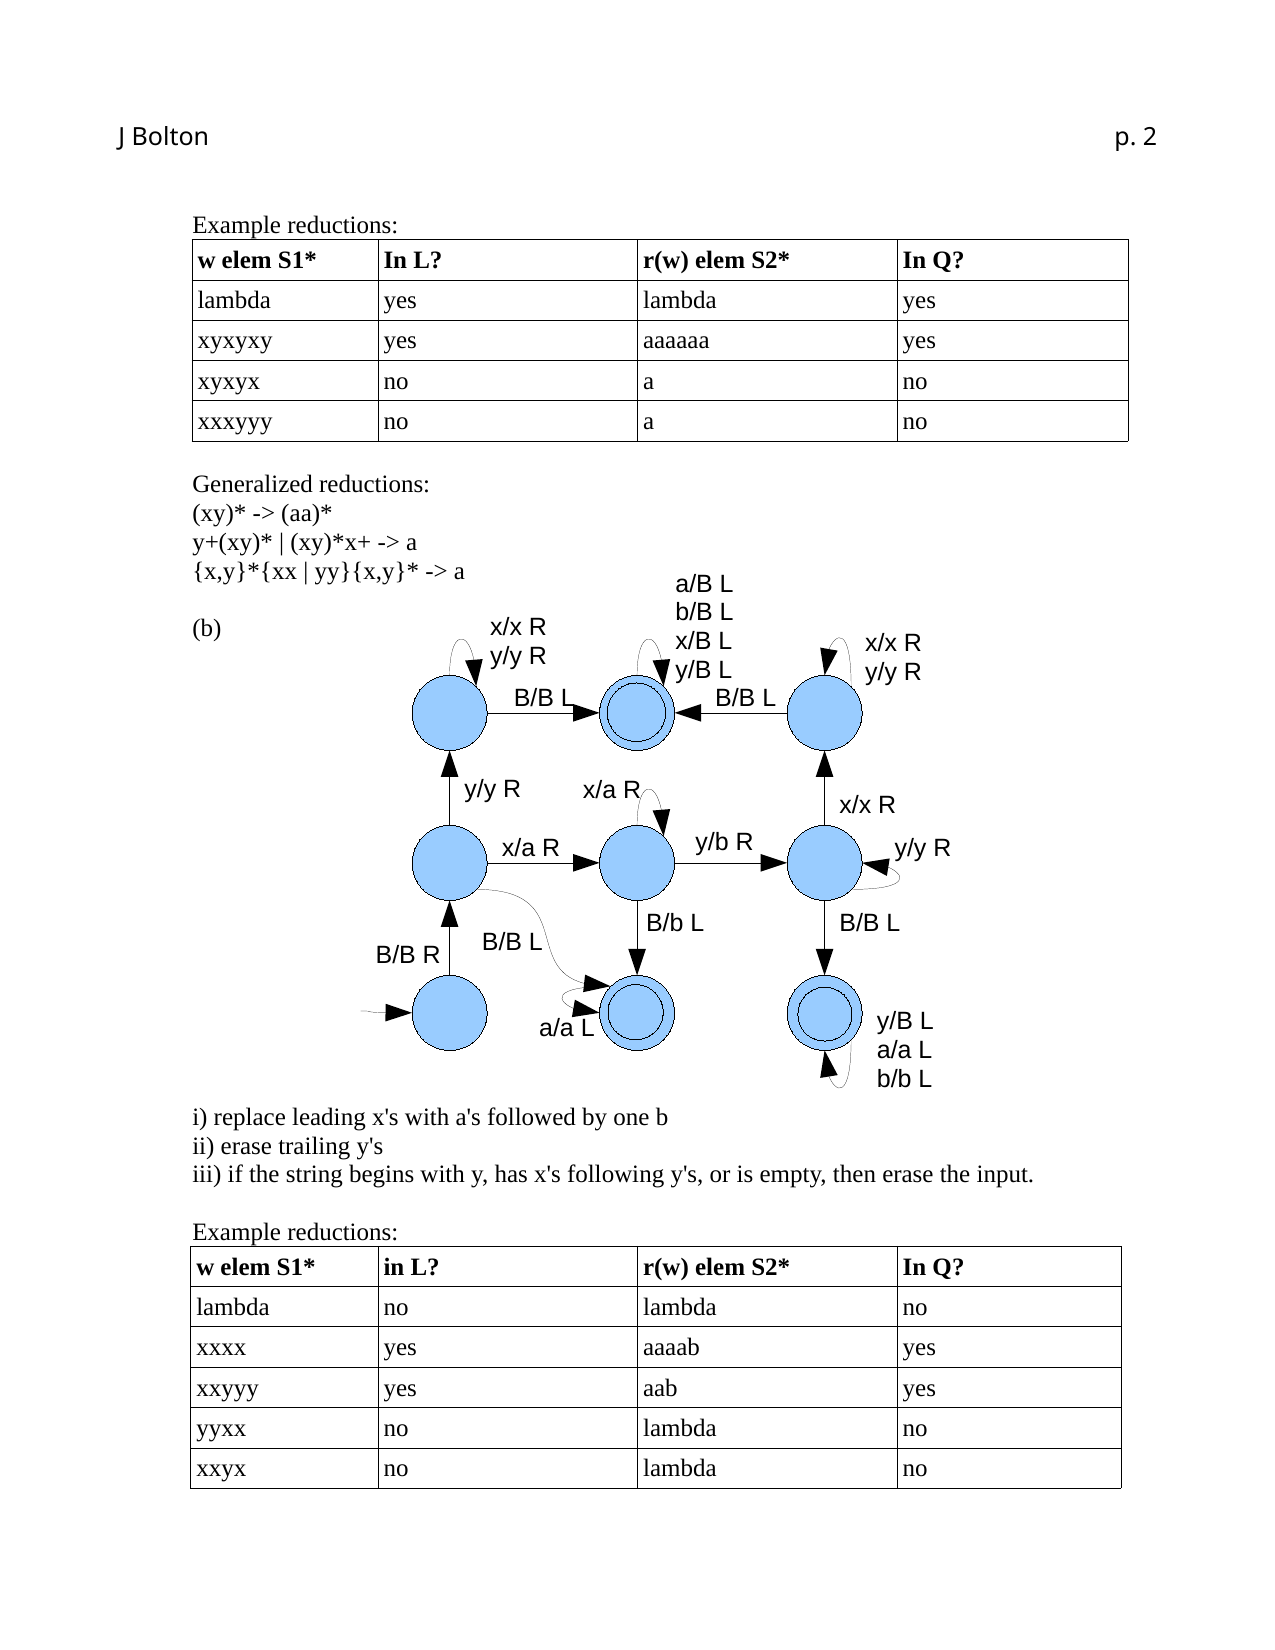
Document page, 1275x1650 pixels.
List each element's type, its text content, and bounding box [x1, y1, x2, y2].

table_cell no [379, 361, 637, 400]
table_cell xxxyyy [193, 401, 378, 441]
table_cell lambda [193, 281, 378, 320]
table_cell yes [379, 1368, 637, 1407]
table_header In Q? [898, 240, 1128, 279]
table_cell yes [898, 1327, 1121, 1367]
table_cell aaaaaa [638, 321, 897, 360]
text Generalized reductions: [192, 469, 1157, 498]
text y+(xy)* | (xy)*x+ -> a [192, 527, 1157, 556]
table_cell no [898, 361, 1128, 400]
table_cell no [898, 401, 1128, 441]
text ii) erase trailing y's [192, 1131, 1157, 1159]
table_cell a [638, 361, 897, 400]
table_header r(w) elem S2* [638, 240, 897, 279]
table_cell no [379, 1449, 637, 1488]
table_cell no [898, 1449, 1121, 1488]
table_cell lambda [638, 1408, 897, 1447]
table_cell yes [898, 281, 1128, 320]
table_cell xxyx [191, 1449, 378, 1488]
text iii) if the string begins with y, has x's following y's, or is empty, then erase the input. [192, 1159, 1157, 1188]
table_cell yes [898, 321, 1128, 360]
table_cell no [379, 1287, 637, 1326]
text {x,y}*{xx | yy}{x,y}* -> a [192, 556, 1157, 584]
table_cell yes [379, 1327, 637, 1367]
table_cell lambda [191, 1287, 378, 1326]
text (xy)* -> (aa)* [192, 498, 1157, 527]
table_cell yes [898, 1368, 1121, 1407]
table_cell xxyyy [191, 1368, 378, 1407]
table_cell no [379, 401, 637, 441]
text Example reductions: [192, 1217, 1157, 1246]
table_cell aab [638, 1368, 897, 1407]
table_cell no [898, 1287, 1121, 1326]
table_cell yyxx [191, 1408, 378, 1447]
table_cell xyxyx [193, 361, 378, 400]
table_cell no [379, 1408, 637, 1447]
table_cell xyxyxy [193, 321, 378, 360]
table_header In Q? [898, 1247, 1121, 1286]
table_header In L? [379, 240, 637, 279]
table_header r(w) elem S2* [638, 1247, 897, 1286]
text (b) [192, 613, 1157, 642]
table_cell yes [379, 321, 637, 360]
table_cell xxxx [191, 1327, 378, 1367]
table_cell lambda [638, 1449, 897, 1488]
table_cell lambda [638, 1287, 897, 1326]
table_cell a [638, 401, 897, 441]
table_header w elem S1* [191, 1247, 378, 1286]
table_cell lambda [638, 281, 897, 320]
table_cell no [898, 1408, 1121, 1447]
table_cell aaaab [638, 1327, 897, 1367]
text i) replace leading x's with a's followed by one b [192, 1102, 1157, 1131]
text Example reductions: [192, 210, 1157, 239]
table_header in L? [379, 1247, 637, 1286]
table_header w elem S1* [193, 240, 378, 279]
table_cell yes [379, 281, 637, 320]
